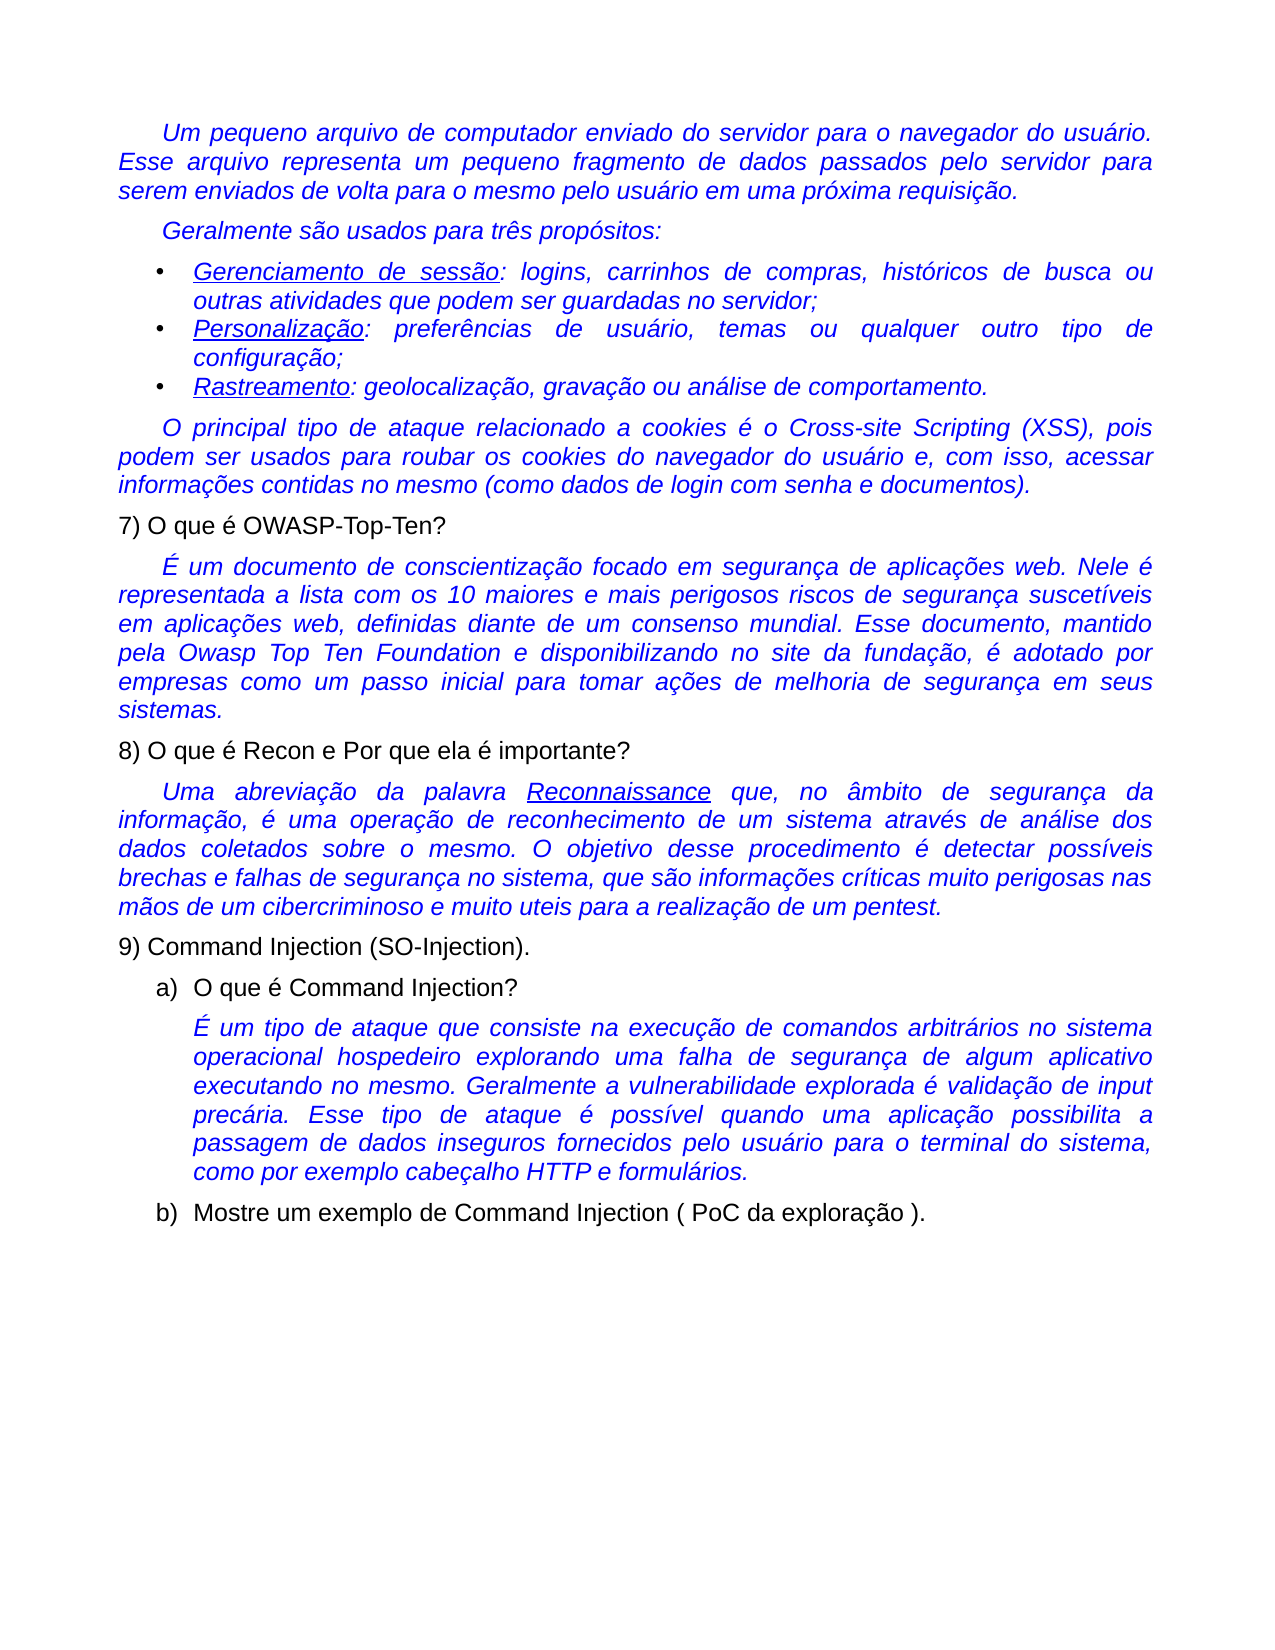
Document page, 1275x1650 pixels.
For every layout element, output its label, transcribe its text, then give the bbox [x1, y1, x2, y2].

list Gerenciamento de sessão: logins, carrinhos de compras, históricos de busca ou outras atividades que podem ser guardadas no servidor; [156, 257, 1157, 314]
text 8) O que é Recon e Por que ela é importante? [118, 736, 1157, 765]
text Geralmente são usados para três propósitos: [118, 216, 1157, 245]
text Um pequeno arquivo de computador enviado do servidor para o navegador do usuário. Esse arquivo representa um pequeno fragmento de dados passados pelo servidor para serem enviados de volta para o mesmo pelo usuário em uma próxima requisição. [118, 118, 1157, 204]
list Personalização: preferências de usuário, temas ou qualquer outro tipo de configuração; [156, 314, 1157, 372]
list O que é Command Injection? [156, 973, 1157, 1002]
list Mostre um exemplo de Command Injection ( PoC da exploração ). [156, 1198, 1157, 1227]
text 9) Command Injection (SO-Injection). [118, 932, 1157, 961]
list É um tipo de ataque que consiste na execução de comandos arbitrários no sistema operacional hospedeiro explorando uma falha de segurança de algum aplicativo executando no mesmo. Geralmente a vulnerabilidade explorada é validação de input precária. Esse tipo de ataque é possível quando uma aplicação possibilita a passagem de dados inseguros fornecidos pelo usuário para o terminal do sistema, como por exemplo cabeçalho HTTP e formulários. [156, 1013, 1157, 1186]
text 7) O que é OWASP-Top-Ten? [118, 511, 1157, 540]
text Uma abreviação da palavra Reconnaissance que, no âmbito de segurança da informação, é uma operação de reconhecimento de um sistema através de análise dos dados coletados sobre o mesmo. O objetivo desse procedimento é detectar possíveis brechas e falhas de segurança no sistema, que são informações críticas muito perigosas nas mãos de um cibercriminoso e muito uteis para a realização de um pentest. [118, 777, 1157, 920]
list Rastreamento: geolocalização, gravação ou análise de comportamento. [156, 372, 1157, 401]
text O principal tipo de ataque relacionado a cookies é o Cross-site Scripting (XSS), pois podem ser usados para roubar os cookies do navegador do usuário e, com isso, acessar informações contidas no mesmo (como dados de login com senha e documentos). [118, 413, 1157, 499]
text É um documento de conscientização focado em segurança de aplicações web. Nele é representada a lista com os 10 maiores e mais perigosos riscos de segurança suscetíveis em aplicações web, definidas diante de um consenso mundial. Esse documento, mantido pela Owasp Top Ten Foundation e disponibilizando no site da fundação, é adotado por empresas como um passo inicial para tomar ações de melhoria de segurança em seus sistemas. [118, 552, 1157, 724]
